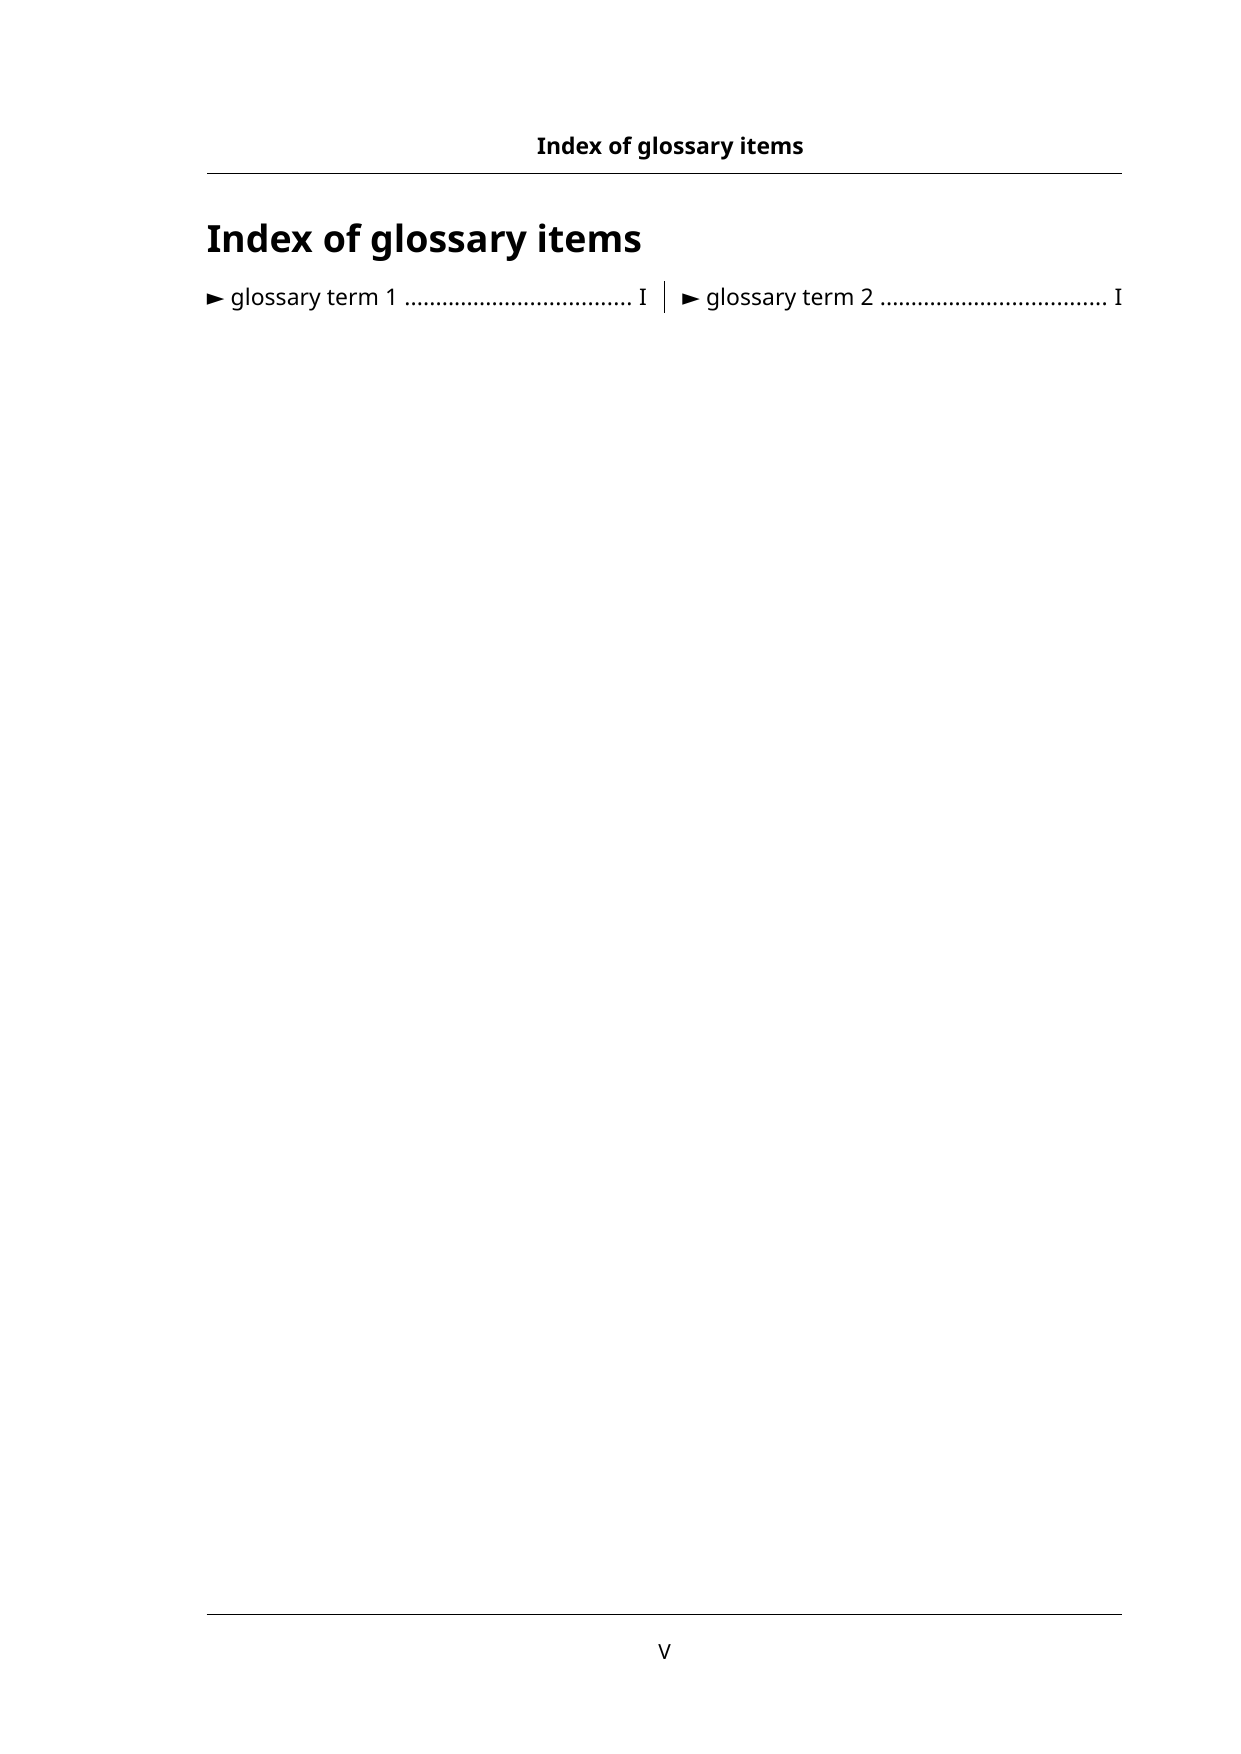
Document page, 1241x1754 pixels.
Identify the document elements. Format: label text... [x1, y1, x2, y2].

subtitle Index of glossary items [207, 212, 1122, 263]
text ► glossary term 1 I [207, 281, 647, 312]
text ► glossary term 2 I [682, 281, 1122, 312]
